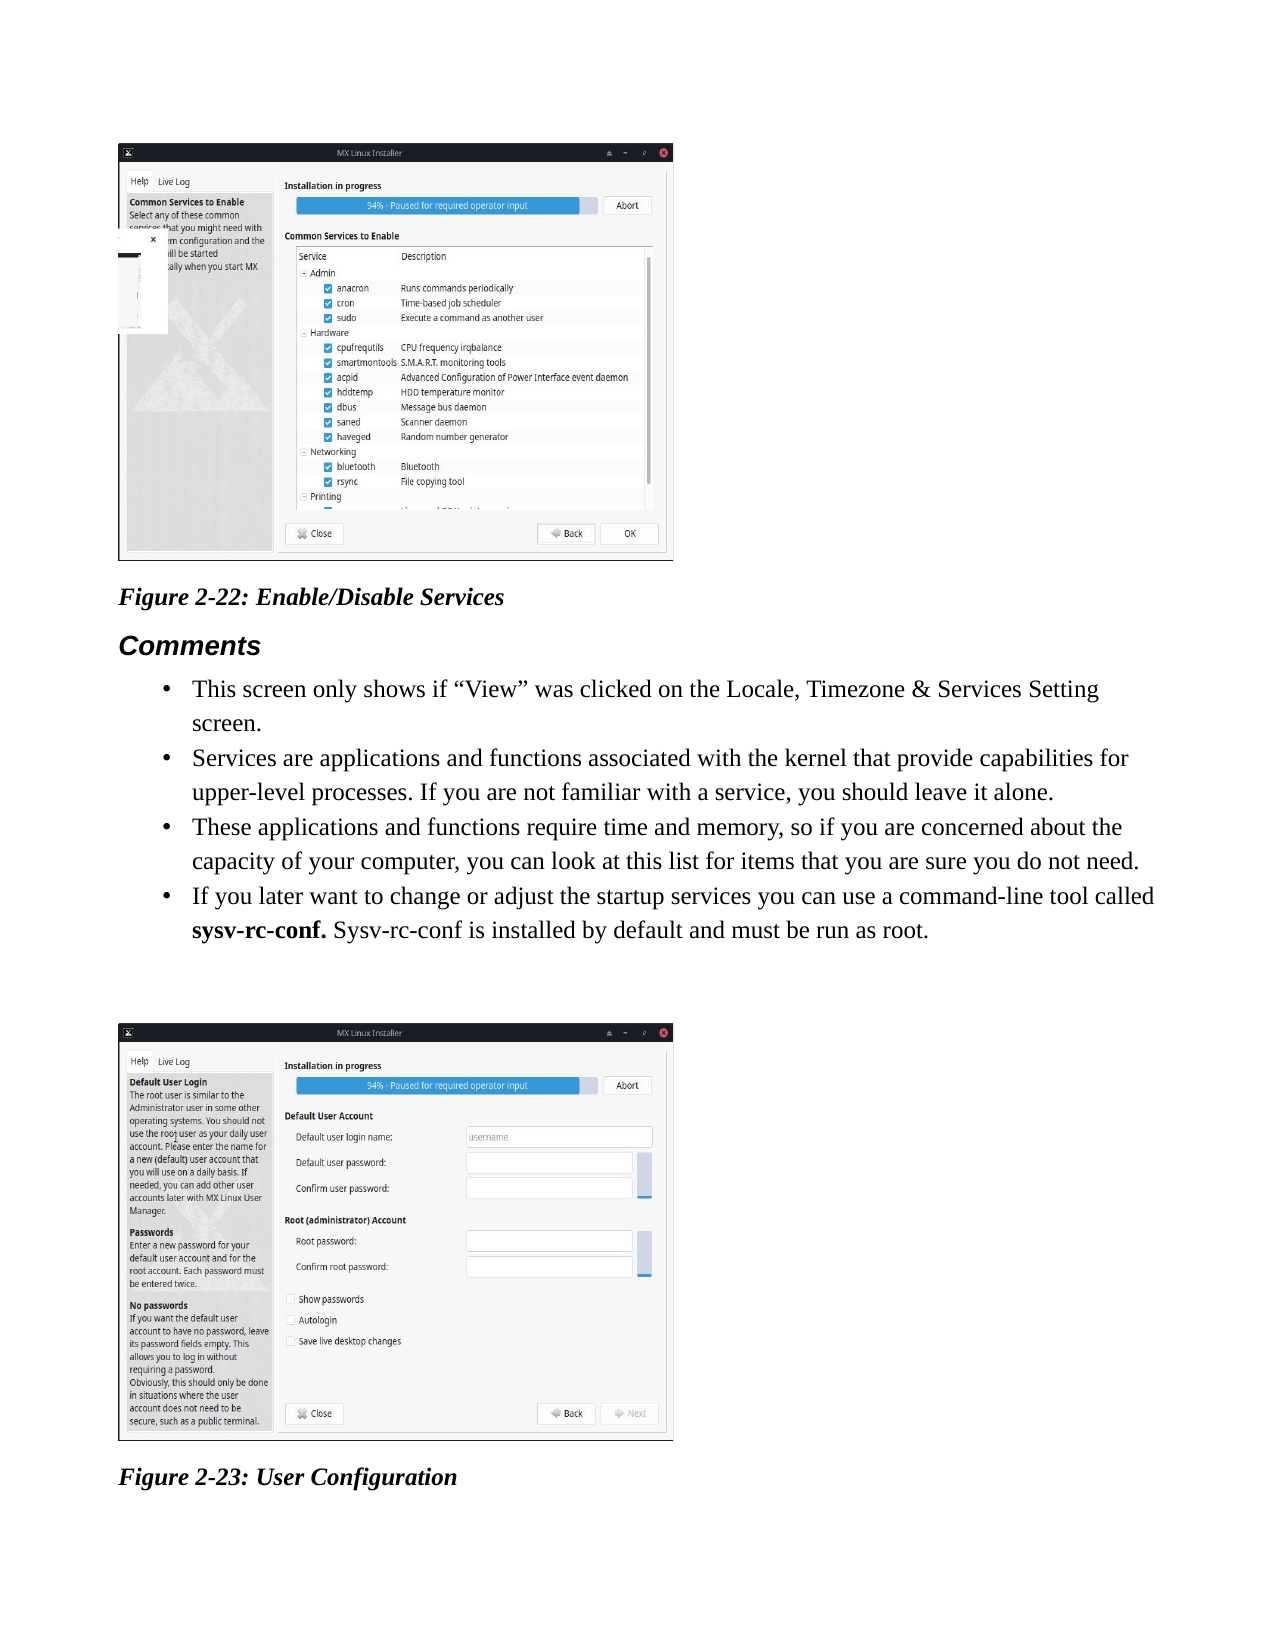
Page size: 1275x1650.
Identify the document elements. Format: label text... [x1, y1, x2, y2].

list Services are applications and functions associated with the kernel that provide capabilities for upper-level processes. If you are not familiar with a service, you should leave it alone. [162, 743, 1157, 806]
list These applications and functions require time and memory, so if you are concerned about the capacity of your computer, you can look at this list for items that you are sure you do not need. [162, 812, 1157, 875]
text Figure 2-22: Enable/Disable Services [118, 118, 1157, 611]
list This screen only shows if “View” was clicked on the Locale, Timezone & Services Setting screen. [162, 674, 1157, 737]
picture [118, 143, 674, 561]
list If you later want to change or adjust the startup services you can use a command-line tool called sysv-rc-conf. Sysv-rc-conf is installed by default and must be run as root. [162, 881, 1157, 944]
subtitle Comments [118, 629, 1157, 661]
picture [118, 1023, 674, 1441]
text Figure 2-23: User Configuration [118, 999, 1157, 1491]
